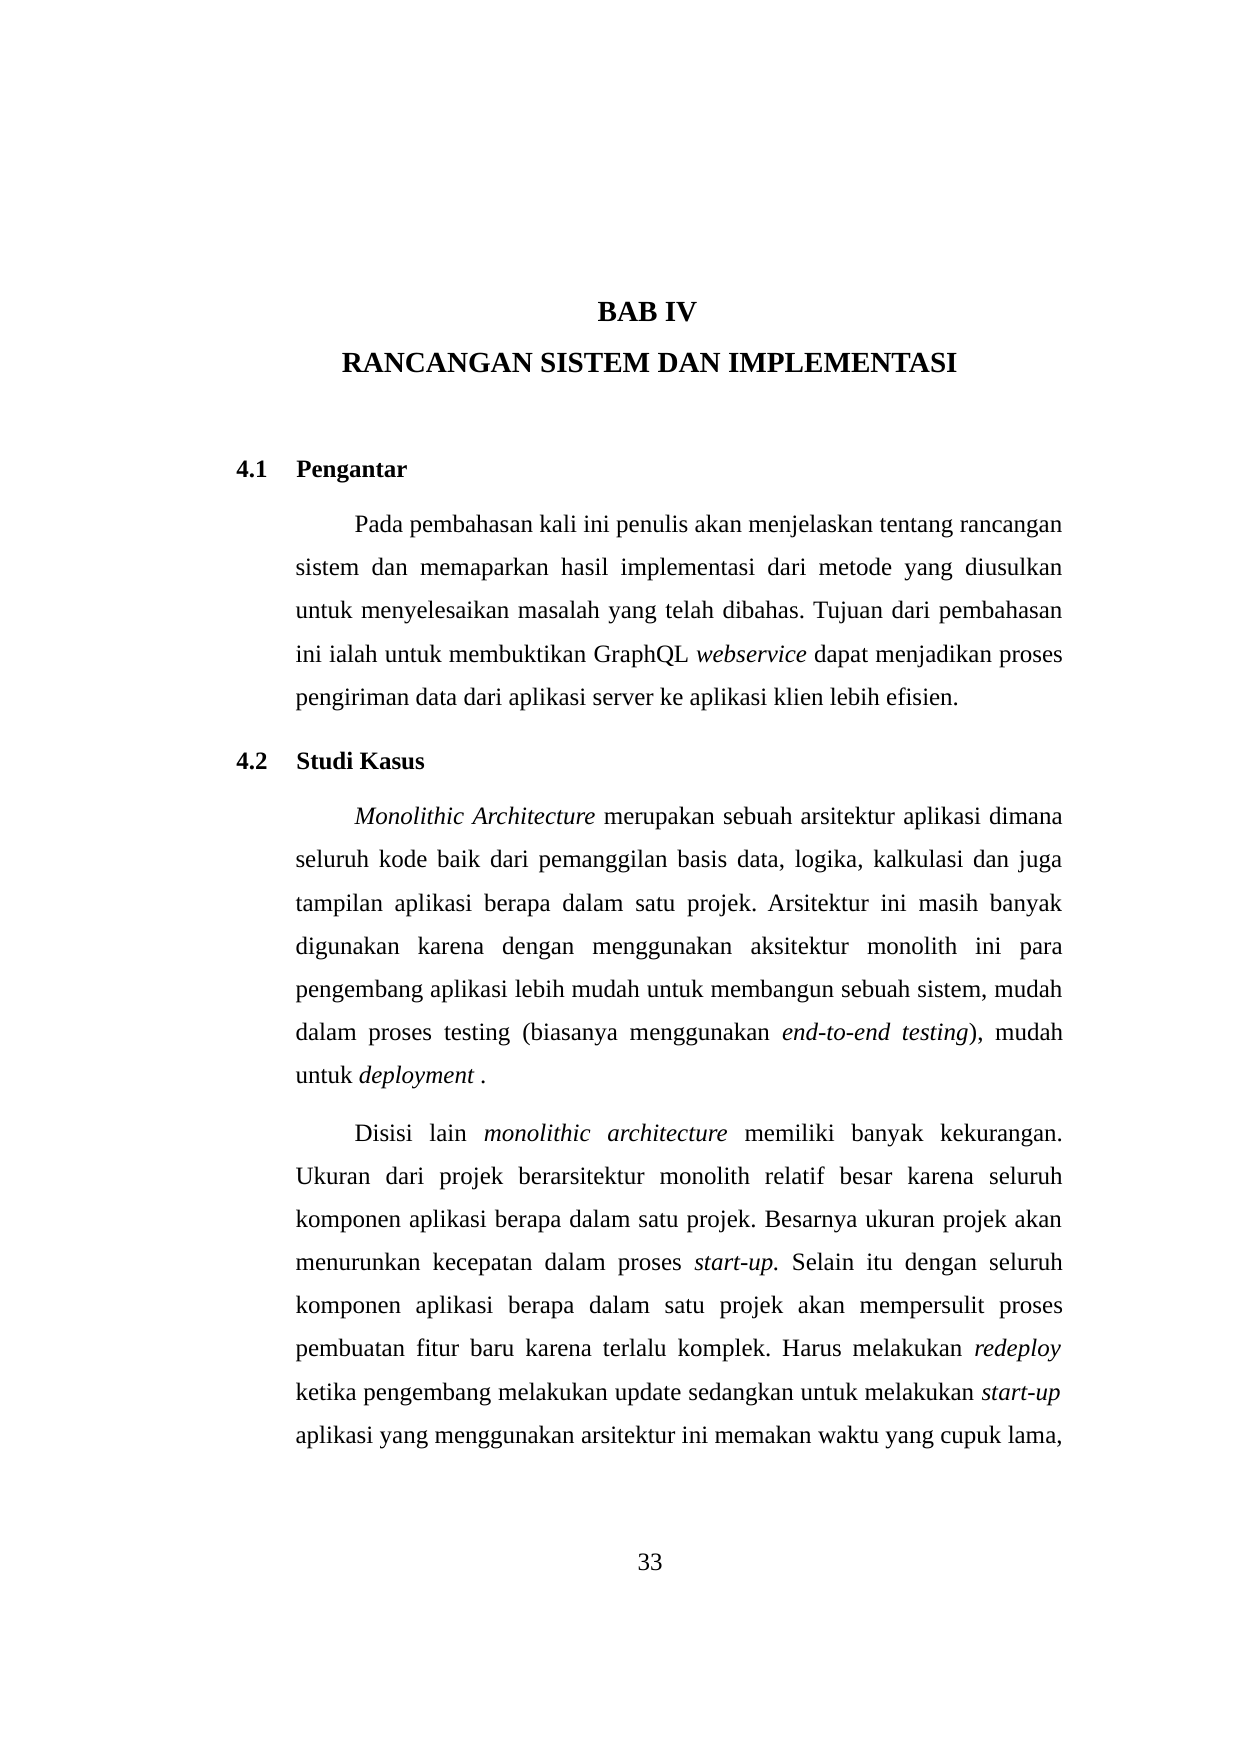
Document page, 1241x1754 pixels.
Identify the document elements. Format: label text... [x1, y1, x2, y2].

subtitle Studi kasus [236, 746, 1063, 774]
subtitle BAB IV RANCANGAN SISTEM DAN IMPLEMENTASI [236, 294, 1063, 378]
text Monolithic Architecture merupakan sebuah arsitektur aplikasi dimana seluruh kode baik dari pemanggilan basis data, logika, kalkulasi dan juga tampilan aplikasi berapa dalam satu projek. Arsitektur ini masih banyak digunakan karena dengan menggunakan aksitektur monolith ini para pengembang aplikasi lebih mudah untuk membangun sebuah sistem, mudah dalam proses testing (biasanya menggunakan end-to-end testing), mudah untuk deployment . [295, 801, 1063, 1089]
text Disisi lain monolithic architecture memiliki banyak kekurangan. Ukuran dari projek berarsitektur monolith relatif besar karena seluruh komponen aplikasi berapa dalam satu projek. Besarnya ukuran projek akan menurunkan kecepatan dalam proses start-up. Selain itu dengan seluruh komponen aplikasi berapa dalam satu projek akan mempersulit proses pembuatan fitur baru karena terlalu komplek. Harus melakukan redeploy ketika pengembang melakukan update sedangkan untuk melakukan start-up aplikasi yang menggunakan arsitektur ini memakan waktu yang cupuk lama, [295, 1118, 1063, 1448]
subtitle Pengantar [236, 454, 1063, 482]
text Pada pembahasan kali ini penulis akan menjelaskan tentang rancangan sistem dan memaparkan hasil implementasi dari metode yang diusulkan untuk menyelesaikan masalah yang telah dibahas. Tujuan dari pembahasan ini ialah untuk membuktikan GraphQL webservice dapat menjadikan proses pengiriman data dari aplikasi server ke aplikasi klien lebih efisien. [295, 509, 1063, 711]
